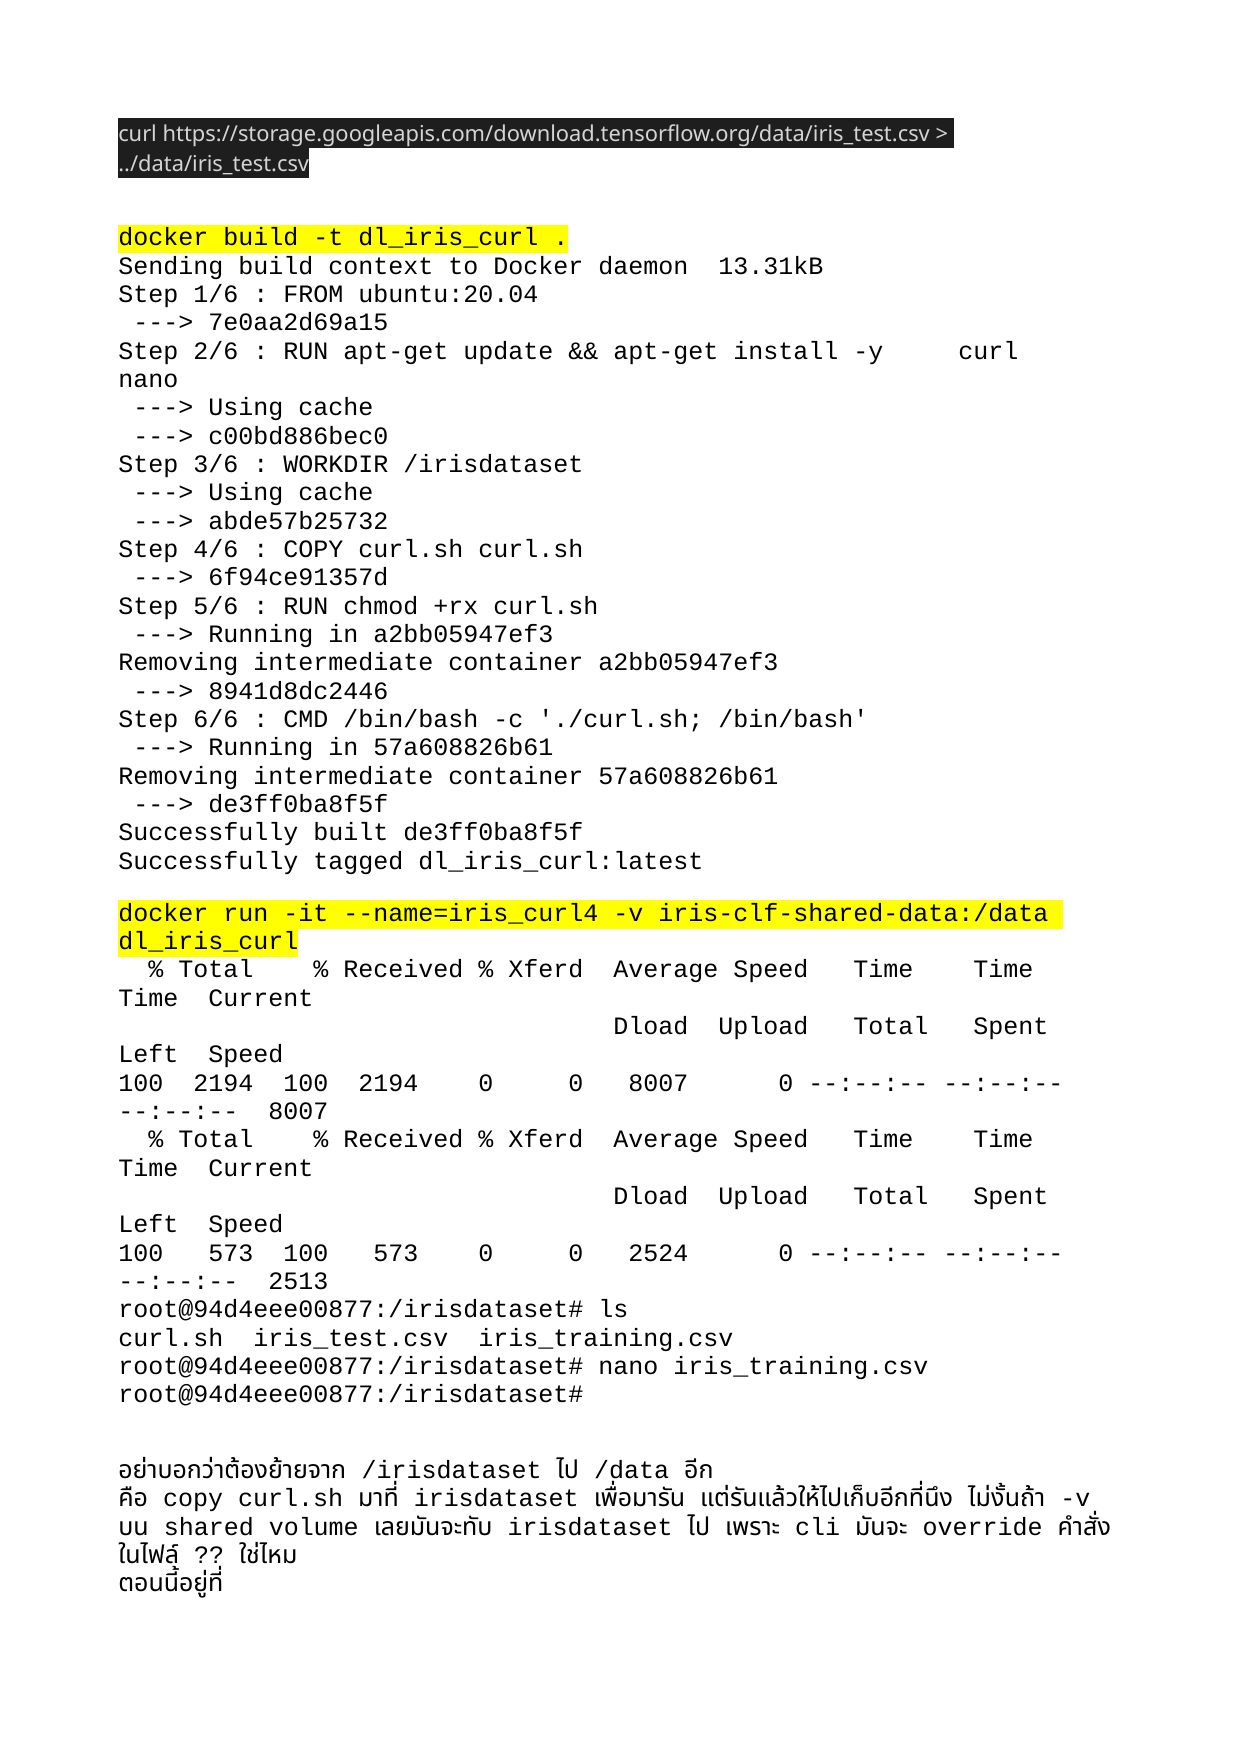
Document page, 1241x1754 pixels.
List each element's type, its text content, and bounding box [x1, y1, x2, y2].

text ---> 6f94ce91357d [118, 565, 1122, 593]
text ---> Running in a2bb05947ef3 [118, 622, 1122, 650]
text Removing intermediate container a2bb05947ef3 [118, 650, 1122, 678]
text root@94d4eee00877:/irisdataset# nano iris_training.csv [118, 1354, 1122, 1382]
text 100 573 100 573 0 0 2524 0 --:--:-- --:--:-- --:--:-- 2513 [118, 1240, 1122, 1297]
text Successfully tagged dl_iris_curl:latest [118, 848, 1122, 877]
text ---> 7e0aa2d69a15 [118, 310, 1122, 338]
text Step 5/6 : RUN chmod +rx curl.sh [118, 593, 1122, 622]
text ---> de3ff0ba8f5f [118, 792, 1122, 820]
text ---> Using cache [118, 395, 1122, 423]
text ---> abde57b25732 [118, 508, 1122, 537]
text Step 1/6 : FROM ubuntu:20.04 [118, 282, 1122, 310]
text % Total % Received % Xferd Average Speed Time Time Time Current [118, 1127, 1122, 1184]
text ---> Running in 57a608826b61 [118, 735, 1122, 763]
text Dload Upload Total Spent Left Speed [118, 1184, 1122, 1240]
text Dload Upload Total Spent Left Speed [118, 1014, 1122, 1070]
text % Total % Received % Xferd Average Speed Time Time Time Current [118, 957, 1122, 1014]
text Successfully built de3ff0ba8f5f [118, 820, 1122, 848]
text อย่าบอกว่าต้องย้ายจาก /irisdataset ไป /data อีก [118, 1458, 1122, 1486]
text Step 4/6 : COPY curl.sh curl.sh [118, 537, 1122, 565]
text curl.sh iris_test.csv iris_training.csv [118, 1325, 1122, 1354]
text docker build -t dl_iris_curl . [118, 225, 1122, 253]
text Step 6/6 : CMD /bin/bash -c './curl.sh; /bin/bash' [118, 707, 1122, 735]
text Sending build context to Docker daemon 13.31kB [118, 253, 1122, 282]
text ---> Using cache [118, 480, 1122, 508]
text Removing intermediate container 57a608826b61 [118, 763, 1122, 792]
text Step 3/6 : WORKDIR /irisdataset [118, 452, 1122, 480]
text Step 2/6 : RUN apt-get update && apt-get install -y curl nano [118, 338, 1122, 395]
text คือ copy curl.sh มาที่ irisdataset เพื่อมารัน แต่รันแล้วให้ไปเก็บอีกที่นึง ไม่งั้นถ้า -v บน shared volume เลยมันจะทับ irisdataset ไป เพราะ cli มันจะ override คำสั่งในไฟล์ ?? ใช่ไหม [118, 1486, 1122, 1571]
text root@94d4eee00877:/irisdataset# [118, 1382, 1122, 1410]
text ตอนนี้อยู่ที่ [118, 1571, 1122, 1599]
text root@94d4eee00877:/irisdataset# ls [118, 1297, 1122, 1325]
text ---> c00bd886bec0 [118, 423, 1122, 452]
text 100 2194 100 2194 0 0 8007 0 --:--:-- --:--:-- --:--:-- 8007 [118, 1070, 1122, 1127]
text docker run -it --name=iris_curl4 -v iris-clf-shared-data:/data dl_iris_curl [118, 900, 1122, 957]
text curl https://storage.googleapis.com/download.tensorflow.org/data/iris_test.csv > ../data/iris_test.csv [118, 118, 1122, 178]
text ---> 8941d8dc2446 [118, 678, 1122, 707]
